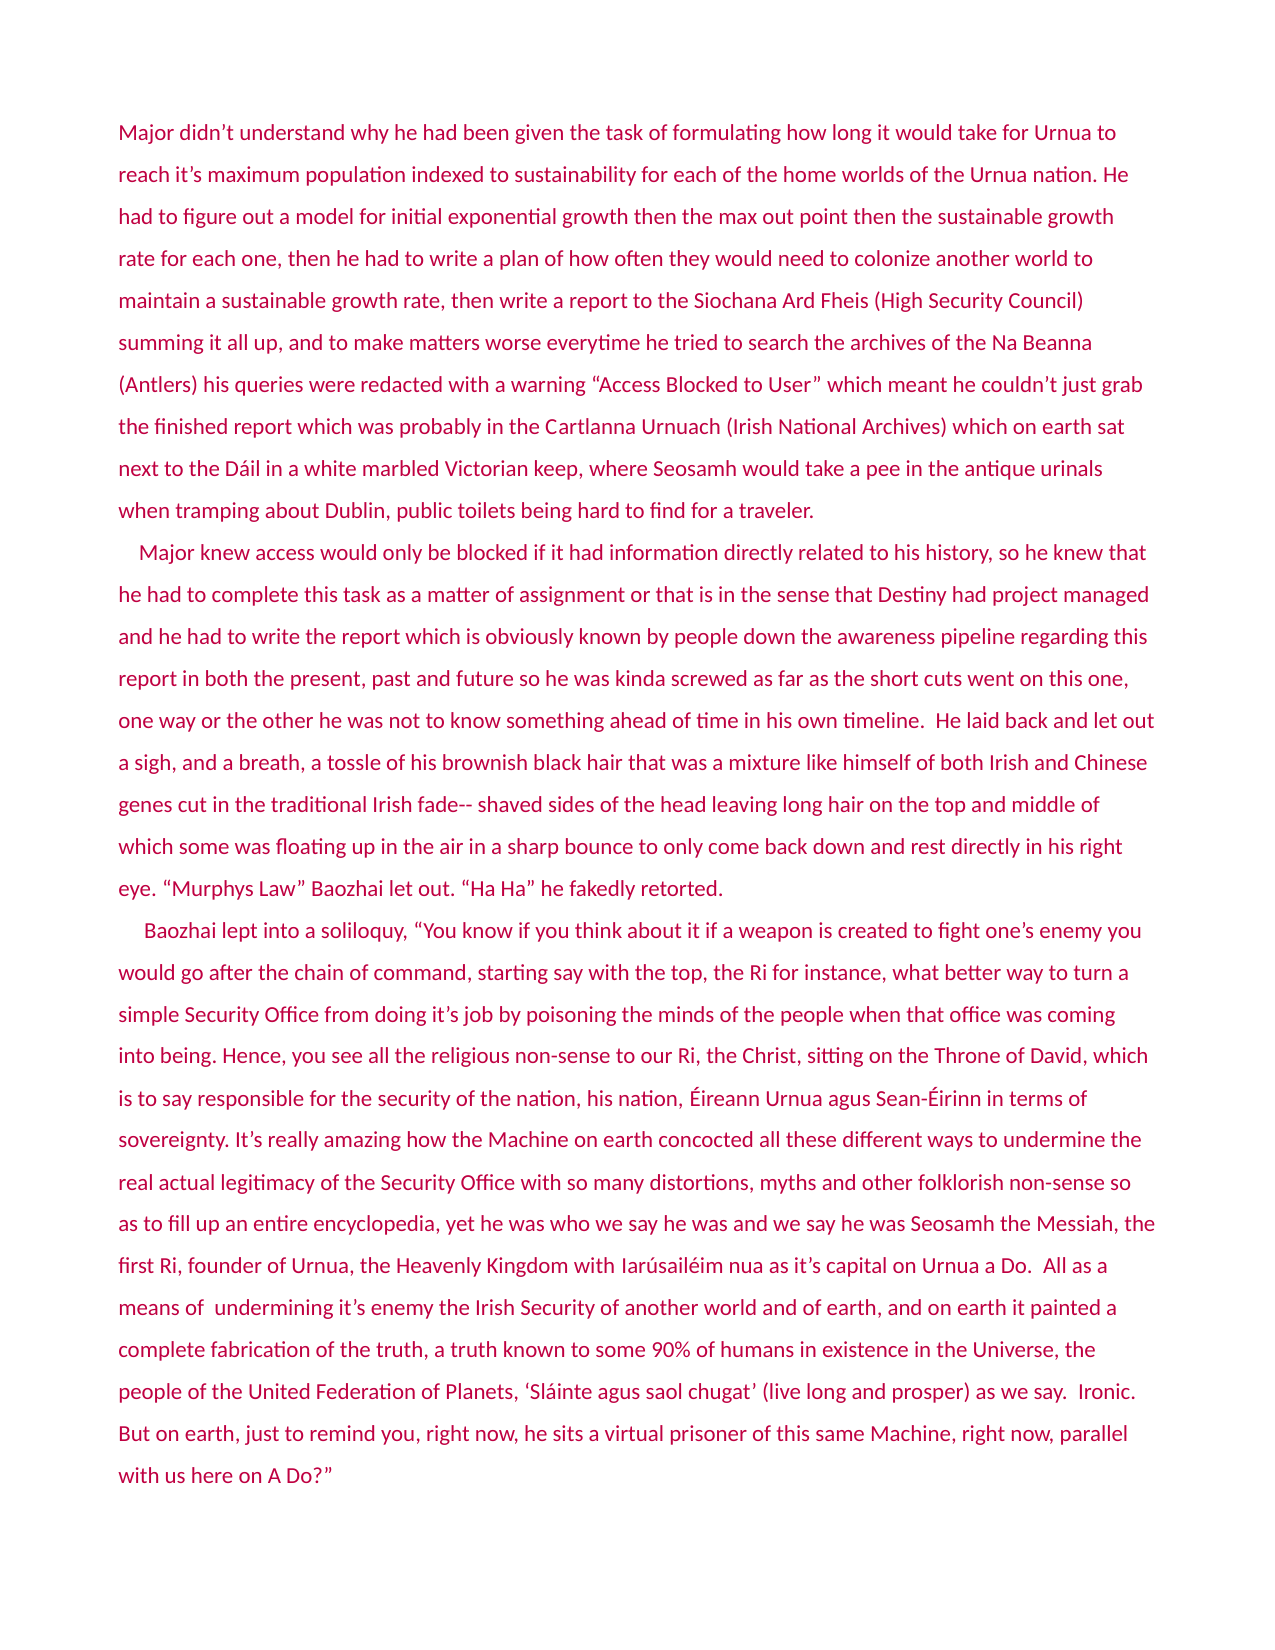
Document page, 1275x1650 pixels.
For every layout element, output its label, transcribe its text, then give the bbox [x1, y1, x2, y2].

text Major knew access would only be blocked if it had information directly related to his history, so he knew that he had to complete this task as a matter of assignment or that is in the sense that Destiny had project managed and he had to write the report which is obviously known by people down the awareness pipeline regarding this report in both the present, past and future so he was kinda screwed as far as the short cuts went on this one, one way or the other he was not to know something ahead of time in his own timeline. He laid back and let out a sigh, and a breath, a tossle of his brownish black hair that was a mixture like himself of both Irish and Chinese genes cut in the traditional Irish fade-- shaved sides of the head leaving long hair on the top and middle of which some was floating up in the air in a sharp bounce to only come back down and rest directly in his right eye. “Murphys Law” Baozhai let out. “Ha Ha” he fakedly retorted. [118, 538, 1157, 902]
text Baozhai lept into a soliloquy, “You know if you think about it if a weapon is created to fight one’s enemy you would go after the chain of command, starting say with the top, the Ri for instance, what better way to turn a simple Security Office from doing it’s job by poisoning the minds of the people when that office was coming into being. Hence, you see all the religious non-sense to our Ri, the Christ, sitting on the Throne of David, which is to say responsible for the security of the nation, his nation, Éireann Urnua agus Sean-Éirinn in terms of sovereignty. It’s really amazing how the Machine on earth concocted all these different ways to undermine the real actual legitimacy of the Security Office with so many distortions, myths and other folklorish non-sense so as to fill up an entire encyclopedia, yet he was who we say he was and we say he was Seosamh the Messiah, the first Ri, founder of Urnua, the Heavenly Kingdom with Iarúsailéim nua as it’s capital on Urnua a Do. All as a means of undermining it’s enemy the Irish Security of another world and of earth, and on earth it painted a complete fabrication of the truth, a truth known to some 90% of humans in existence in the Universe, the people of the United Federation of Planets, ‘Sláinte agus saol chugat’ (live long and prosper) as we say. Ironic. But on earth, just to remind you, right now, he sits a virtual prisoner of this same Machine, right now, parallel with us here on A Do?” [118, 916, 1157, 1489]
text Major didn’t understand why he had been given the task of formulating how long it would take for Urnua to reach it’s maximum population indexed to sustainability for each of the home worlds of the Urnua nation. He had to figure out a model for initial exponential growth then the max out point then the sustainable growth rate for each one, then he had to write a plan of how often they would need to colonize another world to maintain a sustainable growth rate, then write a report to the Siochana Ard Fheis (High Security Council) summing it all up, and to make matters worse everytime he tried to search the archives of the Na Beanna (Antlers) his queries were redacted with a warning “Access Blocked to User” which meant he couldn’t just grab the finished report which was probably in the Cartlanna Urnuach (Irish National Archives) which on earth sat next to the Dáil in a white marbled Victorian keep, where Seosamh would take a pee in the antique urinals when tramping about Dublin, public toilets being hard to find for a traveler. [118, 118, 1157, 524]
